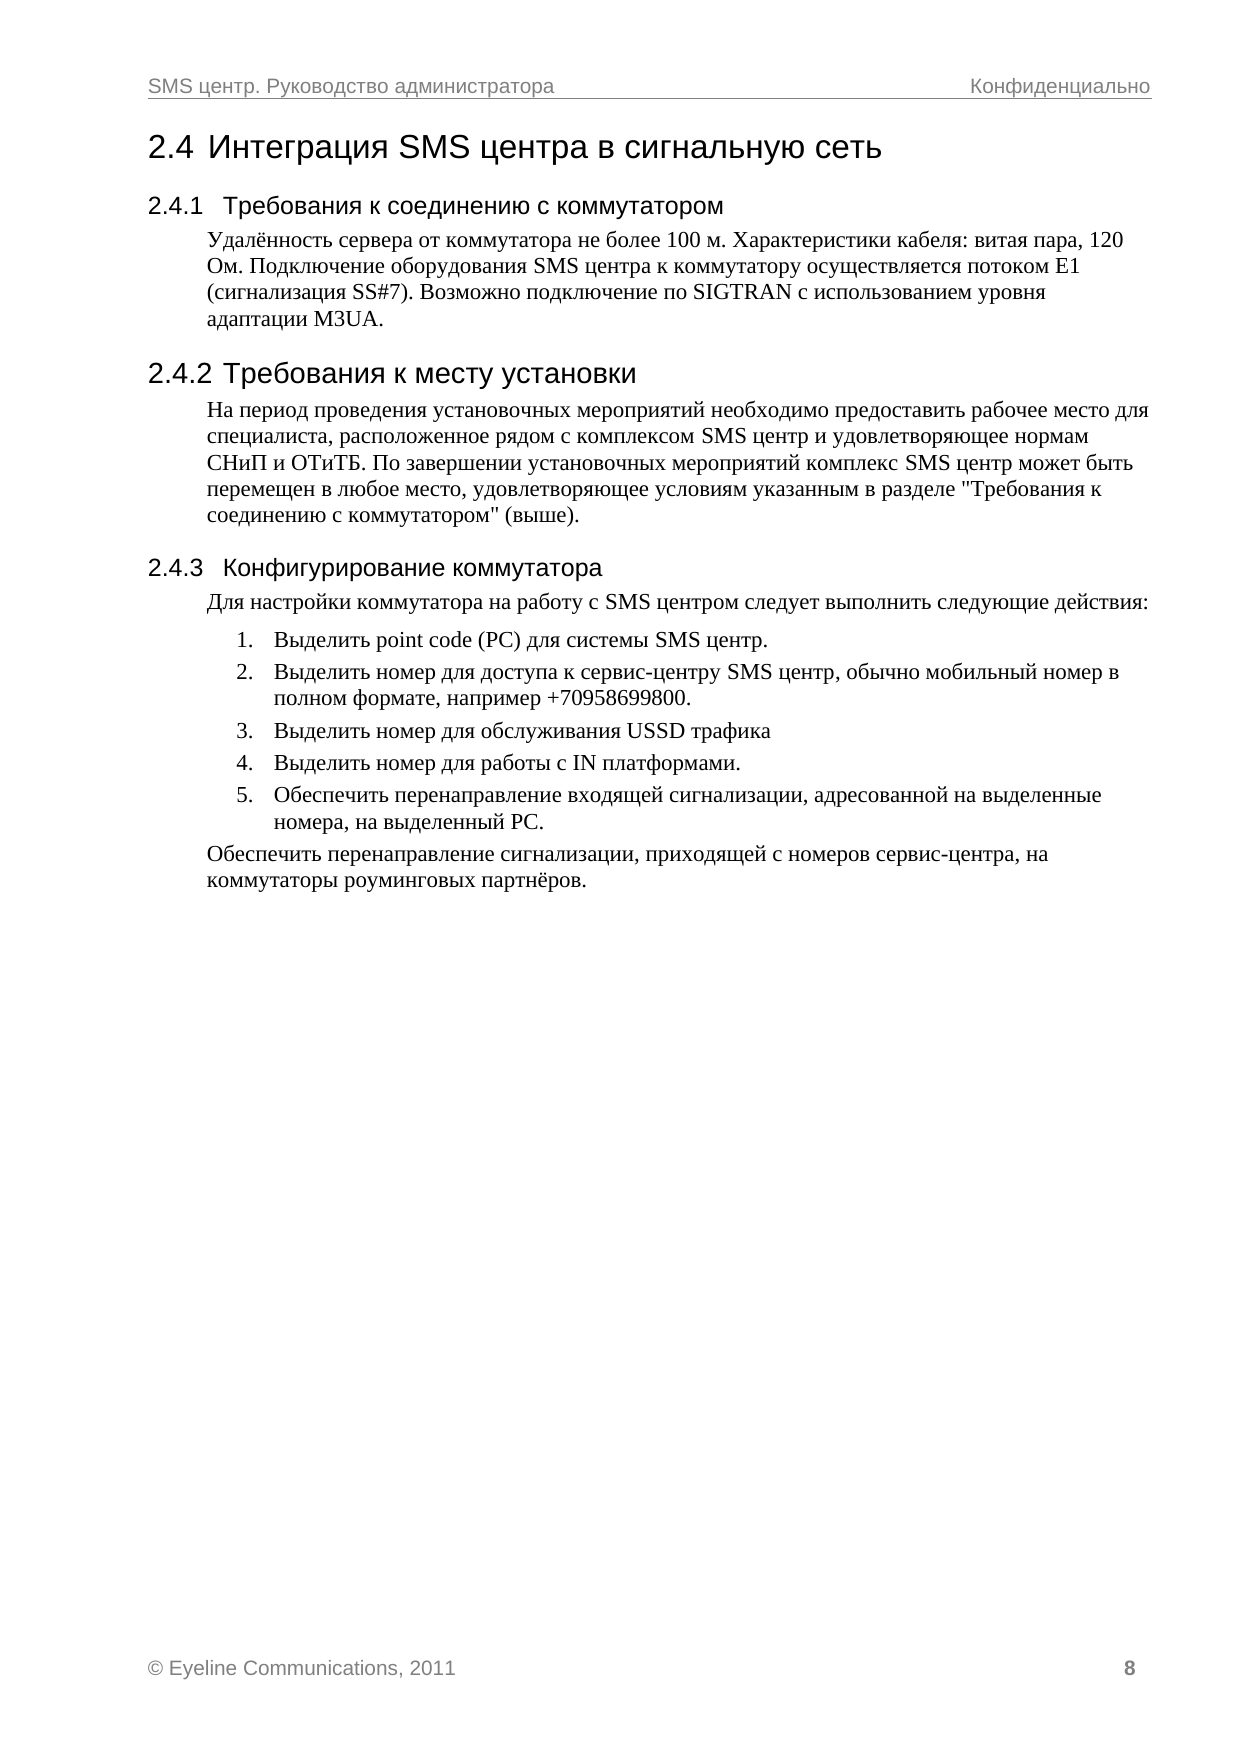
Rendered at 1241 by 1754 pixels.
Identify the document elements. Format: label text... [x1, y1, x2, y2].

subtitle Требования к месту установки [148, 356, 1152, 390]
subtitle Требования к соединению с коммутатором [148, 191, 1152, 219]
list Выделить номер для работы с IN платформами. [236, 749, 1152, 775]
subtitle Конфигурирование коммутатора [148, 553, 1152, 581]
text На период проведения установочных мероприятий необходимо предоставить рабочее место для специалиста, расположенное рядом с комплексом SMS центр и удовлетворяющее нормам СНиП и ОТиТБ. По завершении установочных мероприятий комплекс SMS центр может быть перемещен в любое место, удовлетворяющее условиям указанным в разделе "Требования к соединению с коммутатором" (выше). [207, 396, 1152, 528]
subtitle Интеграция SMS центра в сигнальную сеть [148, 127, 1152, 166]
list Выделить point code (PC) для системы SMS центр. [236, 626, 1152, 652]
list Обеспечить перенаправление входящей сигнализации, адресованной на выделенные номера, на выделенный PC. [236, 781, 1152, 834]
text Для настройки коммутатора на работу с SMS центром следует выполнить следующие действия: [207, 588, 1152, 614]
list Выделить номер для доступа к сервис-центру SMS центр, обычно мобильный номер в полном формате, например +70958699800. [236, 658, 1152, 711]
list Выделить номер для обслуживания USSD трафика [236, 717, 1152, 743]
text Обеспечить перенаправление сигнализации, приходящей с номеров сервис-центра, на коммутаторы роуминговых партнёров. [207, 840, 1152, 893]
text Удалённость сервера от коммутатора не более 100 м. Характеристики кабеля: витая пара, 120 Ом. Подключение оборудования SMS центра к коммутатору осуществляется потоком E1 (сигнализация SS#7). Возможно подключение по SIGTRAN с использованием уровня адаптации M3UA. [207, 226, 1152, 331]
